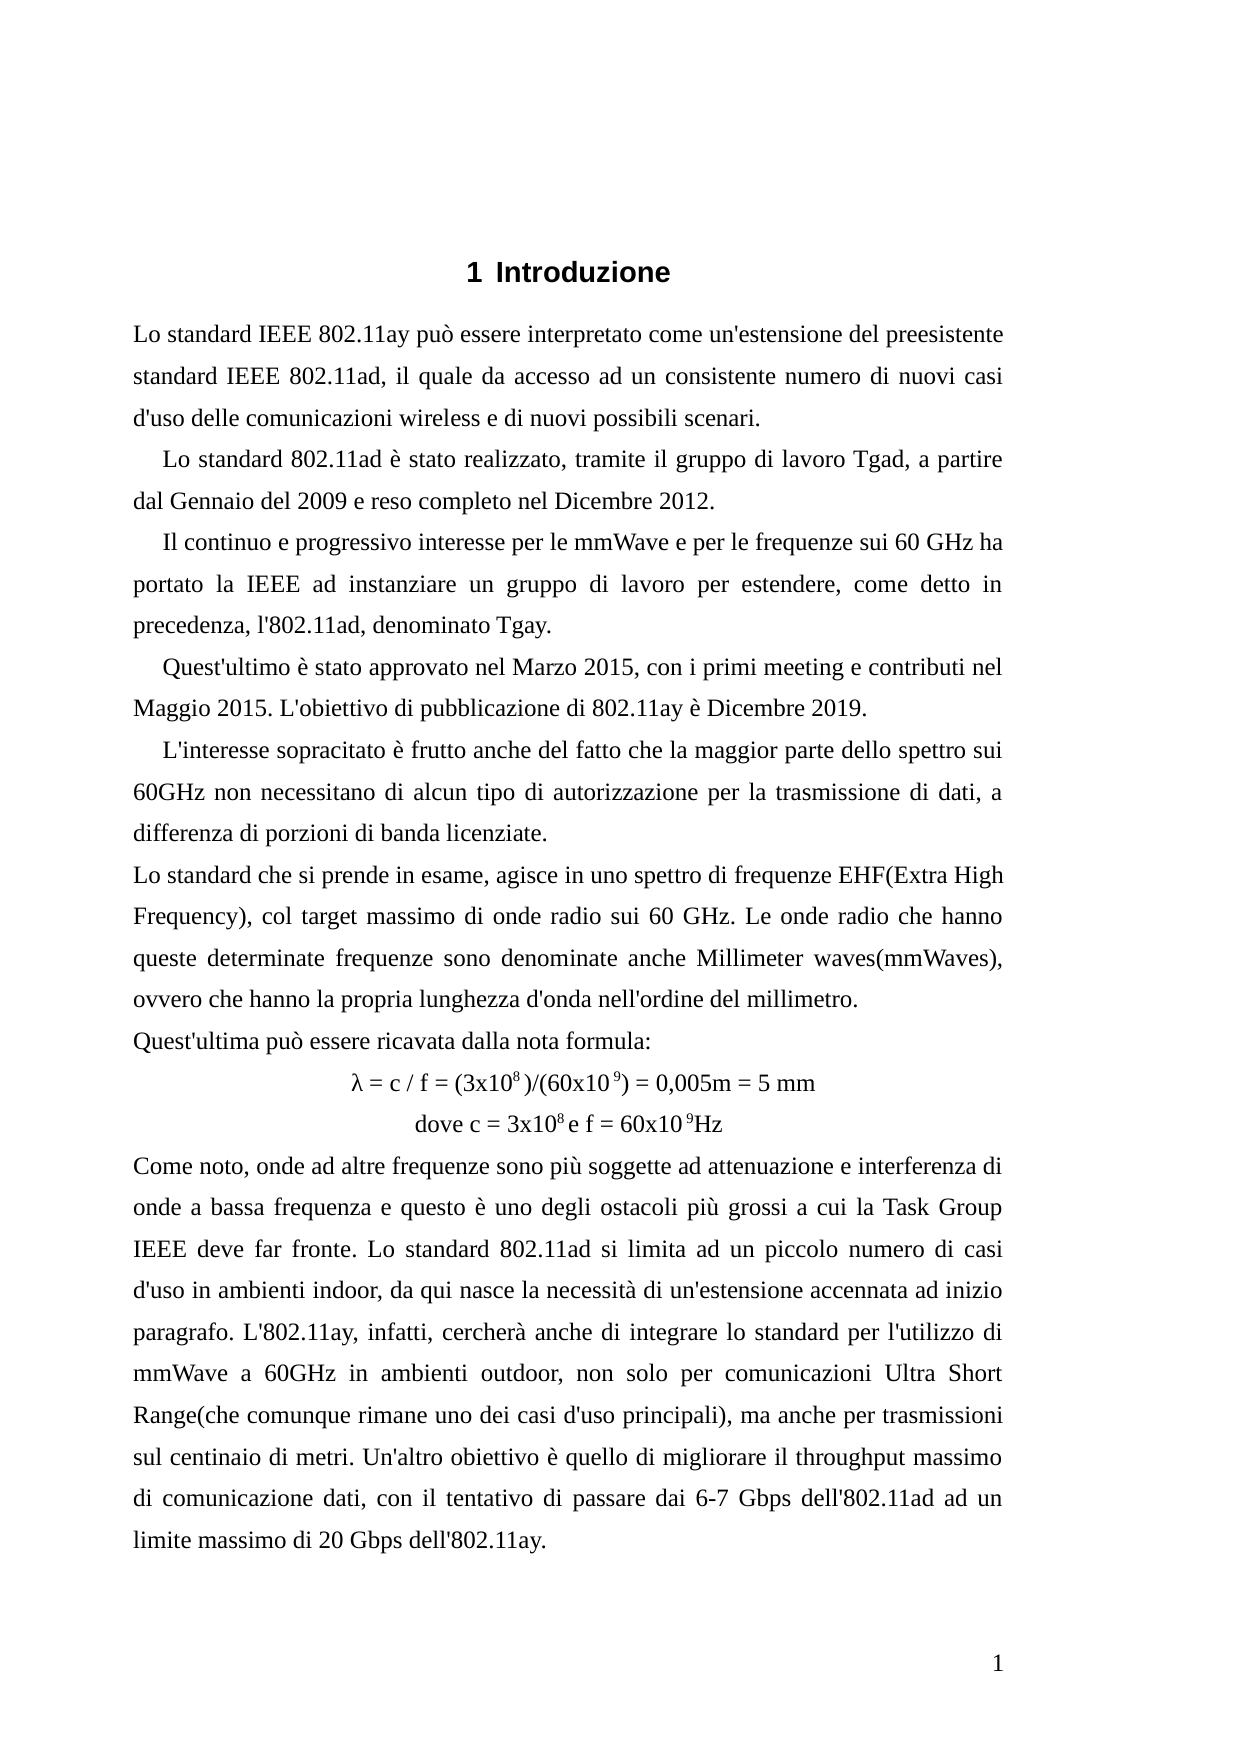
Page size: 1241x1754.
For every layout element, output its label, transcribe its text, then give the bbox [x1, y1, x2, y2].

subtitle Introduzione [133, 256, 1004, 288]
text dove c = 3x108 e f = 60x10 9Hz [133, 1110, 1004, 1138]
text Quest'ultimo è stato approvato nel Marzo 2015, con i primi meeting e contributi nel Maggio 2015. L'obiettivo di pubblicazione di 802.11ay è Dicembre 2019. [133, 653, 1004, 722]
text L'interesse sopracitato è frutto anche del fatto che la maggior parte dello spettro sui 60GHz non necessitano di alcun tipo di autorizzazione per la trasmissione di dati, a differenza di porzioni di banda licenziate. [133, 736, 1004, 847]
text Lo standard che si prende in esame, agisce in uno spettro di frequenze EHF(Extra High Frequency), col target massimo di onde radio sui 60 GHz. Le onde radio che hanno queste determinate frequenze sono denominate anche Millimeter waves(mmWaves), ovvero che hanno la propria lunghezza d'onda nell'ordine del millimetro. [133, 861, 1004, 1013]
text Quest'ultima può essere ricavata dalla nota formula: [133, 1027, 1004, 1055]
text Il continuo e progressivo interesse per le mmWave e per le frequenze sui 60 GHz ha portato la IEEE ad instanziare un gruppo di lavoro per estendere, come detto in precedenza, l'802.11ad, denominato Tgay. [133, 528, 1004, 639]
text Lo standard IEEE 802.11ay può essere interpretato come un'estensione del preesistente standard IEEE 802.11ad, il quale da accesso ad un consistente numero di nuovi casi d'uso delle comunicazioni wireless e di nuovi possibili scenari. [133, 321, 1004, 431]
text Come noto, onde ad altre frequenze sono più soggette ad attenuazione e interferenza di onde a bassa frequenza e questo è uno degli ostacoli più grossi a cui la Task Group IEEE deve far fronte. Lo standard 802.11ad si limita ad un piccolo numero di casi d'uso in ambienti indoor, da qui nasce la necessità di un'estensione accennata ad inizio paragrafo. L'802.11ay, infatti, cercherà anche di integrare lo standard per l'utilizzo di mmWave a 60GHz in ambienti outdoor, non solo per comunicazioni Ultra Short Range(che comunque rimane uno dei casi d'uso principali), ma anche per trasmissioni sul centinaio di metri. Un'altro obiettivo è quello di migliorare il throughput massimo di comunicazione dati, con il tentativo di passare dai 6-7 Gbps dell'802.11ad ad un limite massimo di 20 Gbps dell'802.11ay. [133, 1152, 1004, 1553]
text Lo standard 802.11ad è stato realizzato, tramite il gruppo di lavoro Tgad, a partire dal Gennaio del 2009 e reso completo nel Dicembre 2012. [133, 445, 1004, 514]
text λ = c / f = (3x108 )/(60x10 9) = 0,005m = 5 mm [133, 1069, 1004, 1096]
